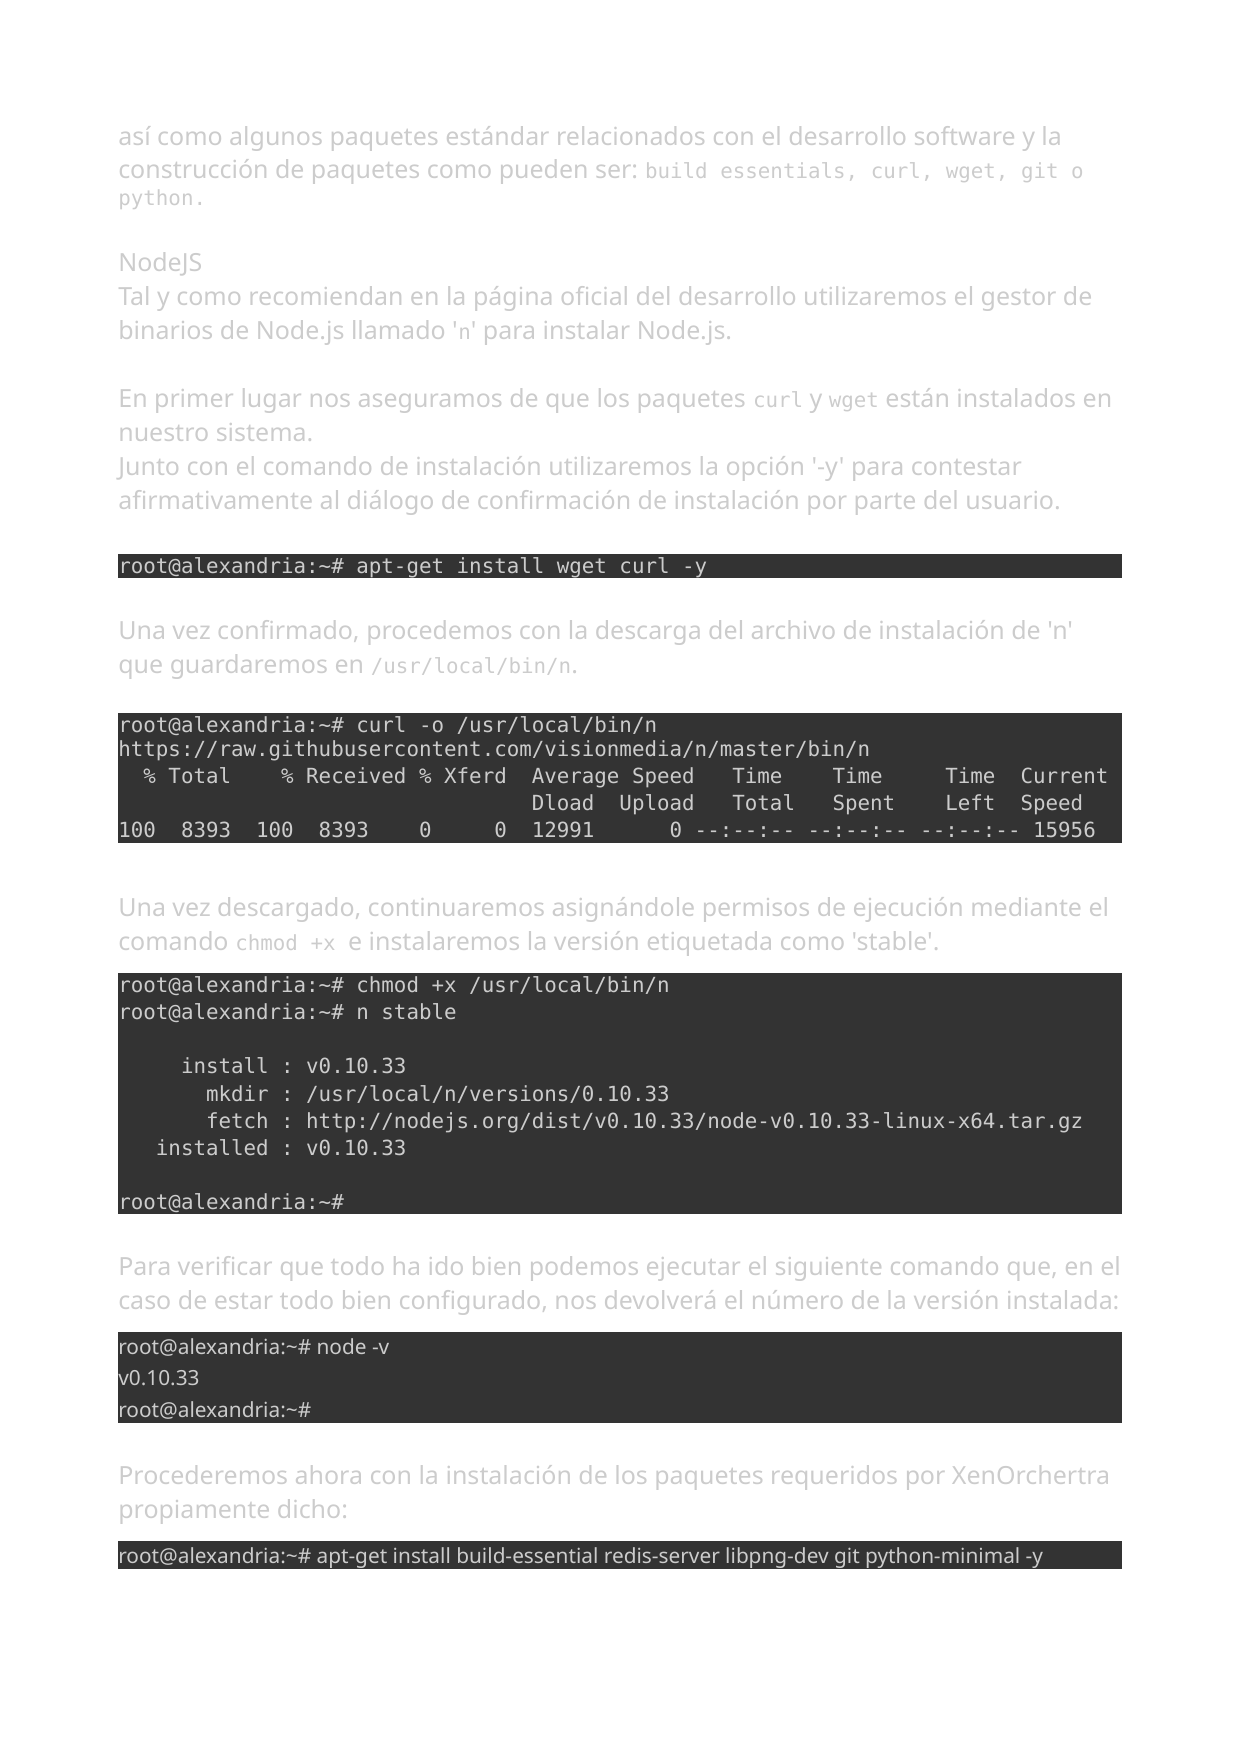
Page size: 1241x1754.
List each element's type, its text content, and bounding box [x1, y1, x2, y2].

text install : v0.10.33 [118, 1054, 1122, 1079]
text installed : v0.10.33 [118, 1136, 1122, 1160]
text Una vez descargado, continuaremos asignándole permisos de ejecución mediante el comando chmod +x e instalaremos la versión etiquetada como 'stable'. [118, 889, 1122, 957]
text 100 8393 100 8393 0 0 12991 0 --:--:-- --:--:-- --:--:-- 15956 [118, 818, 1122, 843]
text root@alexandria:~# [118, 1395, 1122, 1423]
text Para verificar que todo ha ido bien podemos ejecutar el siguiente comando que, en el caso de estar todo bien configurado, nos devolverá el número de la versión instalada: [118, 1249, 1122, 1317]
text root@alexandria:~# node -v [118, 1332, 1122, 1361]
text root@alexandria:~# apt-get install wget curl -y [118, 554, 1122, 578]
text v0.10.33 [118, 1363, 1122, 1392]
text así como algunos paquetes estándar relacionados con el desarrollo software y la construcción de paquetes como pueden ser: build essentials, curl, wget, git o python. [118, 118, 1122, 211]
text NodeJS [118, 244, 1122, 279]
text Dload Upload Total Spent Left Speed [118, 791, 1122, 816]
text root@alexandria:~# apt-get install build-essential redis-server libpng-dev git python-minimal -y [118, 1541, 1122, 1569]
text En primer lugar nos aseguramos de que los paquetes curl y wget están instalados en nuestro sistema. [118, 381, 1122, 449]
text root@alexandria:~# chmod +x /usr/local/bin/n [118, 973, 1122, 997]
text root@alexandria:~# [118, 1190, 1122, 1214]
text mkdir : /usr/local/n/versions/0.10.33 [118, 1082, 1122, 1106]
text Junto con el comando de instalación utilizaremos la opción '-y' para contestar afirmativamente al diálogo de confirmación de instalación por parte del usuario. [118, 449, 1122, 517]
text Procederemos ahora con la instalación de los paquetes requeridos por XenOrchertra propiamente dicho: [118, 1457, 1122, 1526]
text root@alexandria:~# curl -o /usr/local/bin/n https://raw.githubusercontent.com/visionmedia/n/master/bin/n [118, 713, 1122, 761]
text Una vez confirmado, procedemos con la descarga del archivo de instalación de 'n' que guardaremos en /usr/local/bin/n. [118, 612, 1122, 681]
text % Total % Received % Xferd Average Speed Time Time Time Current [118, 764, 1122, 788]
text root@alexandria:~# n stable [118, 1000, 1122, 1024]
text Tal y como recomiendan en la página oficial del desarrollo utilizaremos el gestor de binarios de Node.js llamado 'n' para instalar Node.js. [118, 279, 1122, 347]
text fetch : http://nodejs.org/dist/v0.10.33/node-v0.10.33-linux-x64.tar.gz [118, 1109, 1122, 1133]
